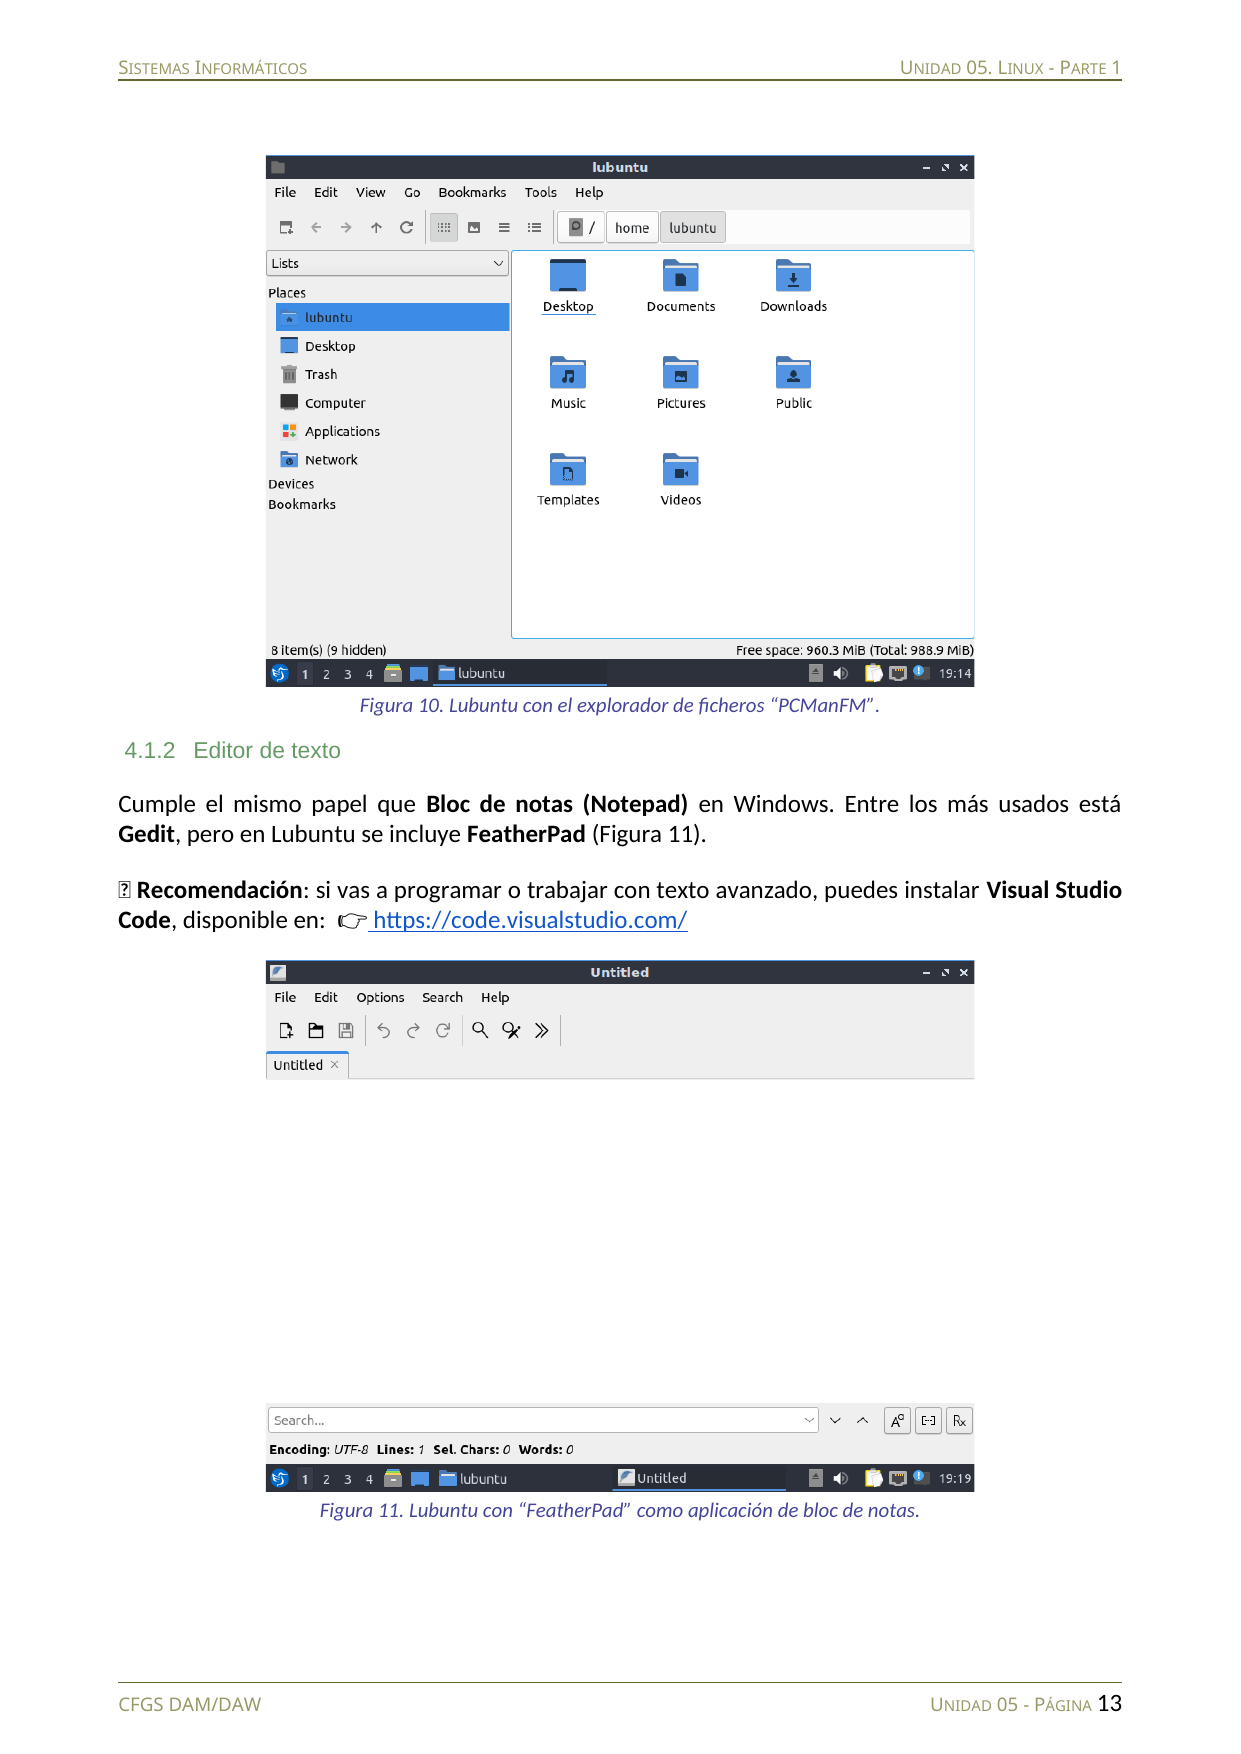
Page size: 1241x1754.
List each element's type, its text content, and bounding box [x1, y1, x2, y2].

picture [265, 155, 975, 687]
text Figura 11. Lubuntu con “FeatherPad” como aplicación de bloc de notas. [118, 1498, 1122, 1523]
text Figura 10. Lubuntu con el explorador de ficheros “PCManFM”. [118, 692, 1122, 718]
subtitle Editor de texto [118, 737, 1122, 763]
text 💬 Recomendación: si vas a programar o trabajar con texto avanzado, puedes instalar Visual Studio Code, disponible en: 👉 https://code.visualstudio.com/ [118, 874, 1122, 935]
text Cumple el mismo papel que Bloc de notas (Notepad) en Windows. Entre los más usados está Gedit, pero en Lubuntu se incluye FeatherPad (Figura 11). [118, 788, 1122, 849]
picture [265, 960, 975, 1492]
